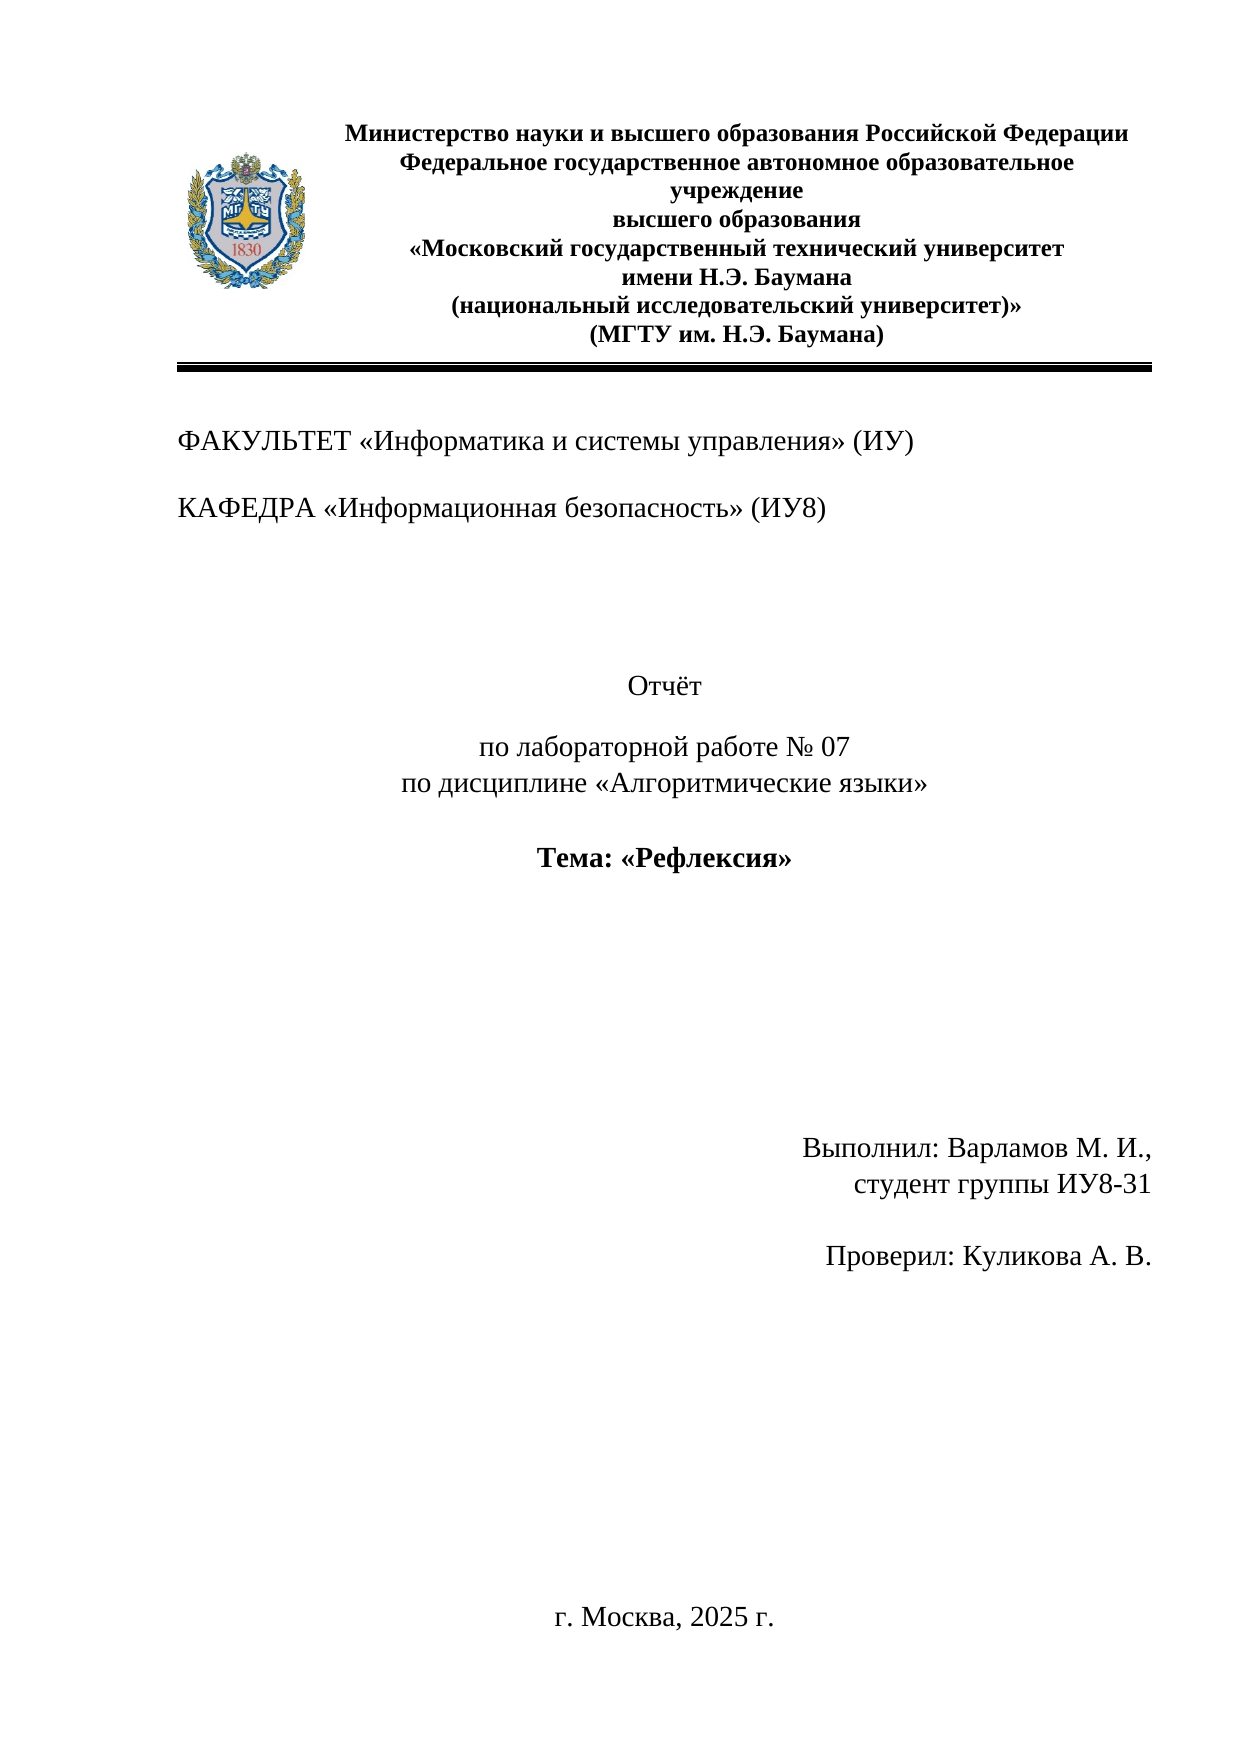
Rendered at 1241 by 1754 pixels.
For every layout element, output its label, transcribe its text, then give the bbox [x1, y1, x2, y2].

table_header [177, 118, 322, 348]
picture [203, 152, 307, 289]
table_header Министерство науки и высшего образования Российской Федерации Федеральное государственное автономное образовательное учреждение высшего образования «Московский государственный технический университет имени Н.Э. Баумана (национальный исследовательский университет)» (МГТУ им. Н.Э. Баумана) [322, 118, 1152, 348]
text Тема: «Рефлексия» [177, 841, 1152, 874]
text Отчёт [177, 668, 1152, 701]
text Проверил: Куликова А. В. [177, 1238, 1152, 1272]
text по лабораторной работе № 07 [177, 729, 1152, 763]
text КАФЕДРА «Информационная безопасность» (ИУ8) [177, 490, 1152, 523]
text г. Москва, 2025 г. [177, 1599, 1152, 1633]
text по дисциплине «Алгоритмические языки» [177, 765, 1152, 799]
text ФАКУЛЬТЕТ «Информатика и системы управления» (ИУ) [177, 423, 1152, 456]
text студент группы ИУ8-31 [177, 1166, 1152, 1199]
text Выполнил: Варламов М. И., [177, 1130, 1152, 1163]
